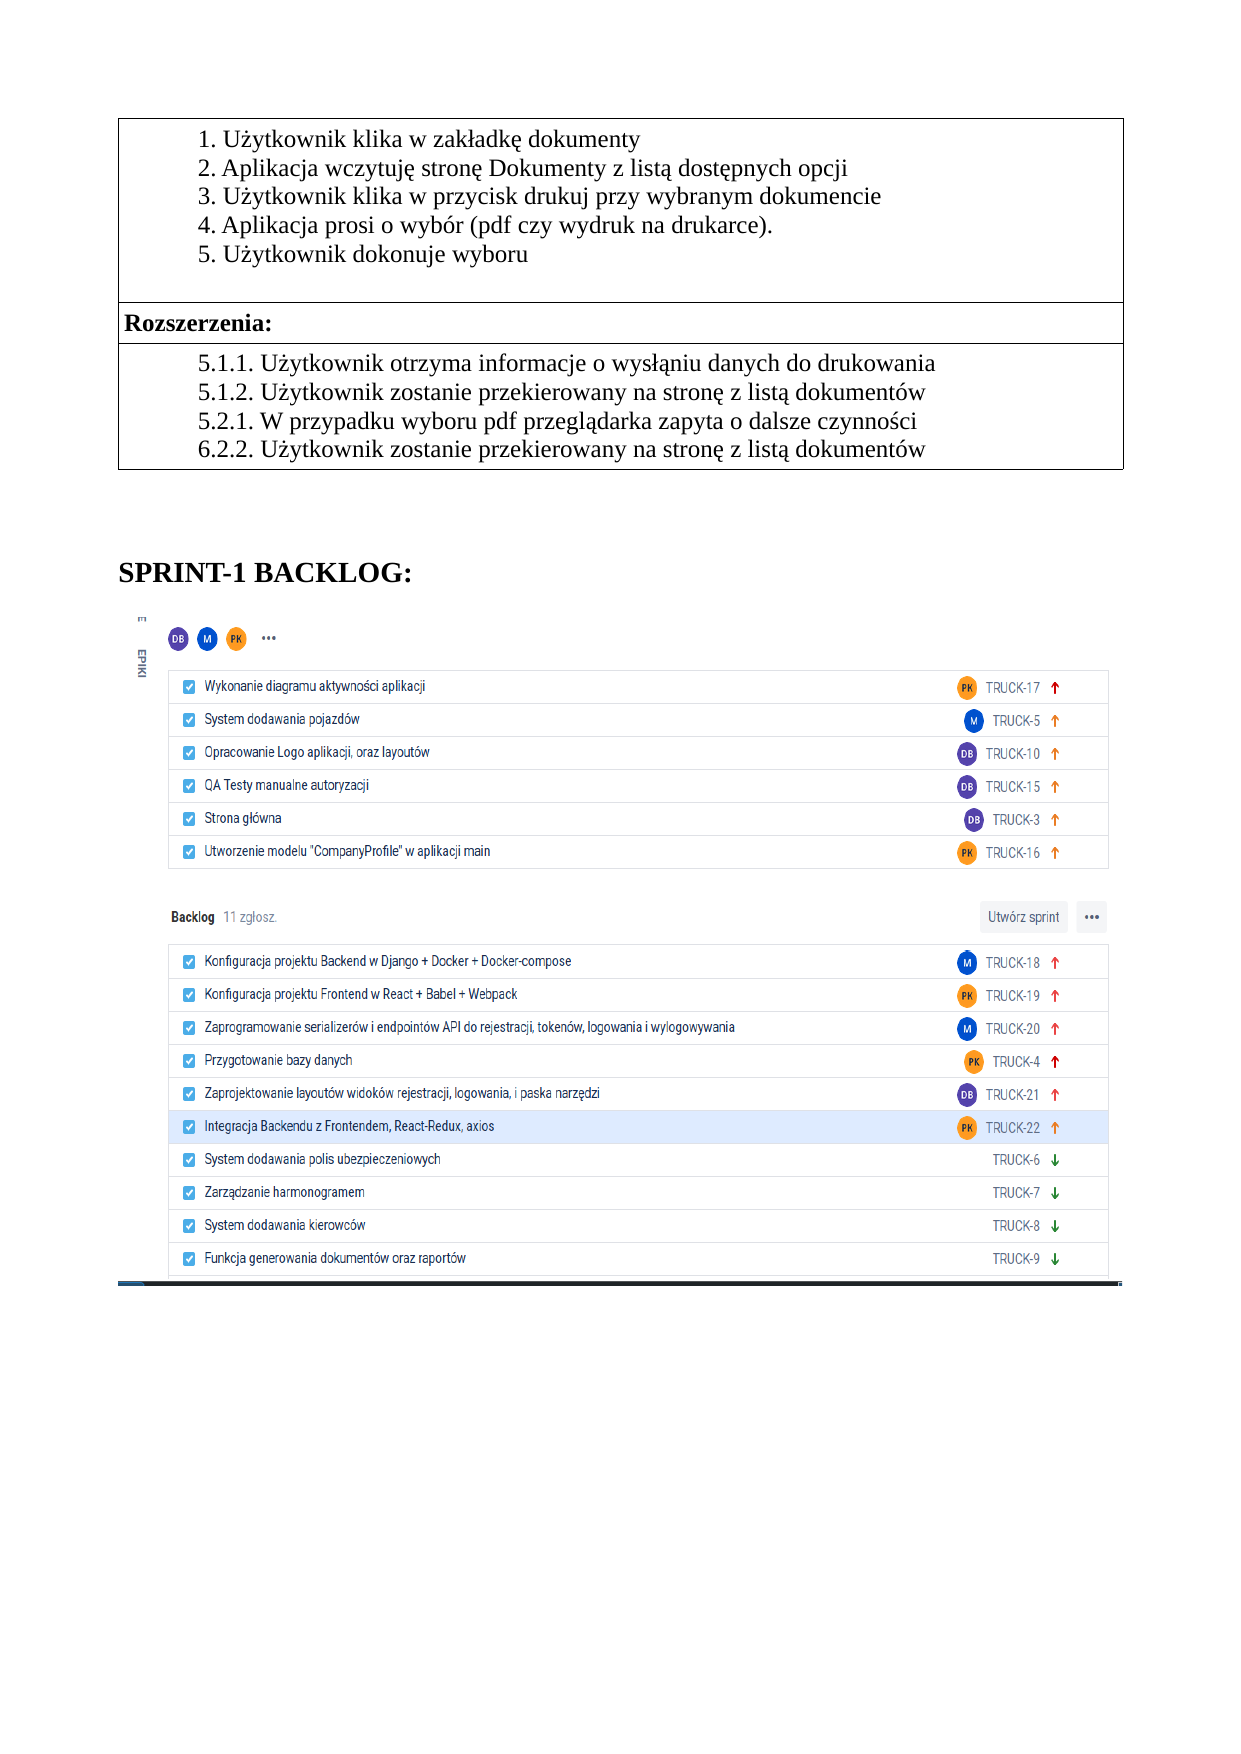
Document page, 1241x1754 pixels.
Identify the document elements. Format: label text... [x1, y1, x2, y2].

table_cell 5.1.1. Użytkownik otrzyma informacje o wysłąniu danych do drukowania 5.1.2. Użytkownik zostanie przekierowany na stronę z listą dokumentów 5.2.1. W przypadku wyboru pdf przeglądarka zapyta o dalsze czynności 6.2.2. Użytkownik zostanie przekierowany na stronę z listą dokumentów [119, 344, 1123, 469]
table_cell Rozszerzenia: [119, 303, 1123, 342]
table_cell 1. Użytkownik klika w zakładkę dokumenty 2. Aplikacja wczytuję stronę Dokumenty z listą dostępnych opcji 3. Użytkownik klika w przycisk drukuj przy wybranym dokumencie 4. Aplikacja prosi o wybór (pdf czy wydruk na drukarce). 5. Użytkownik dokonuje wyboru [119, 119, 1123, 302]
text SPRINT-1 BACKLOG: [118, 555, 1122, 589]
picture [118, 617, 1123, 1286]
